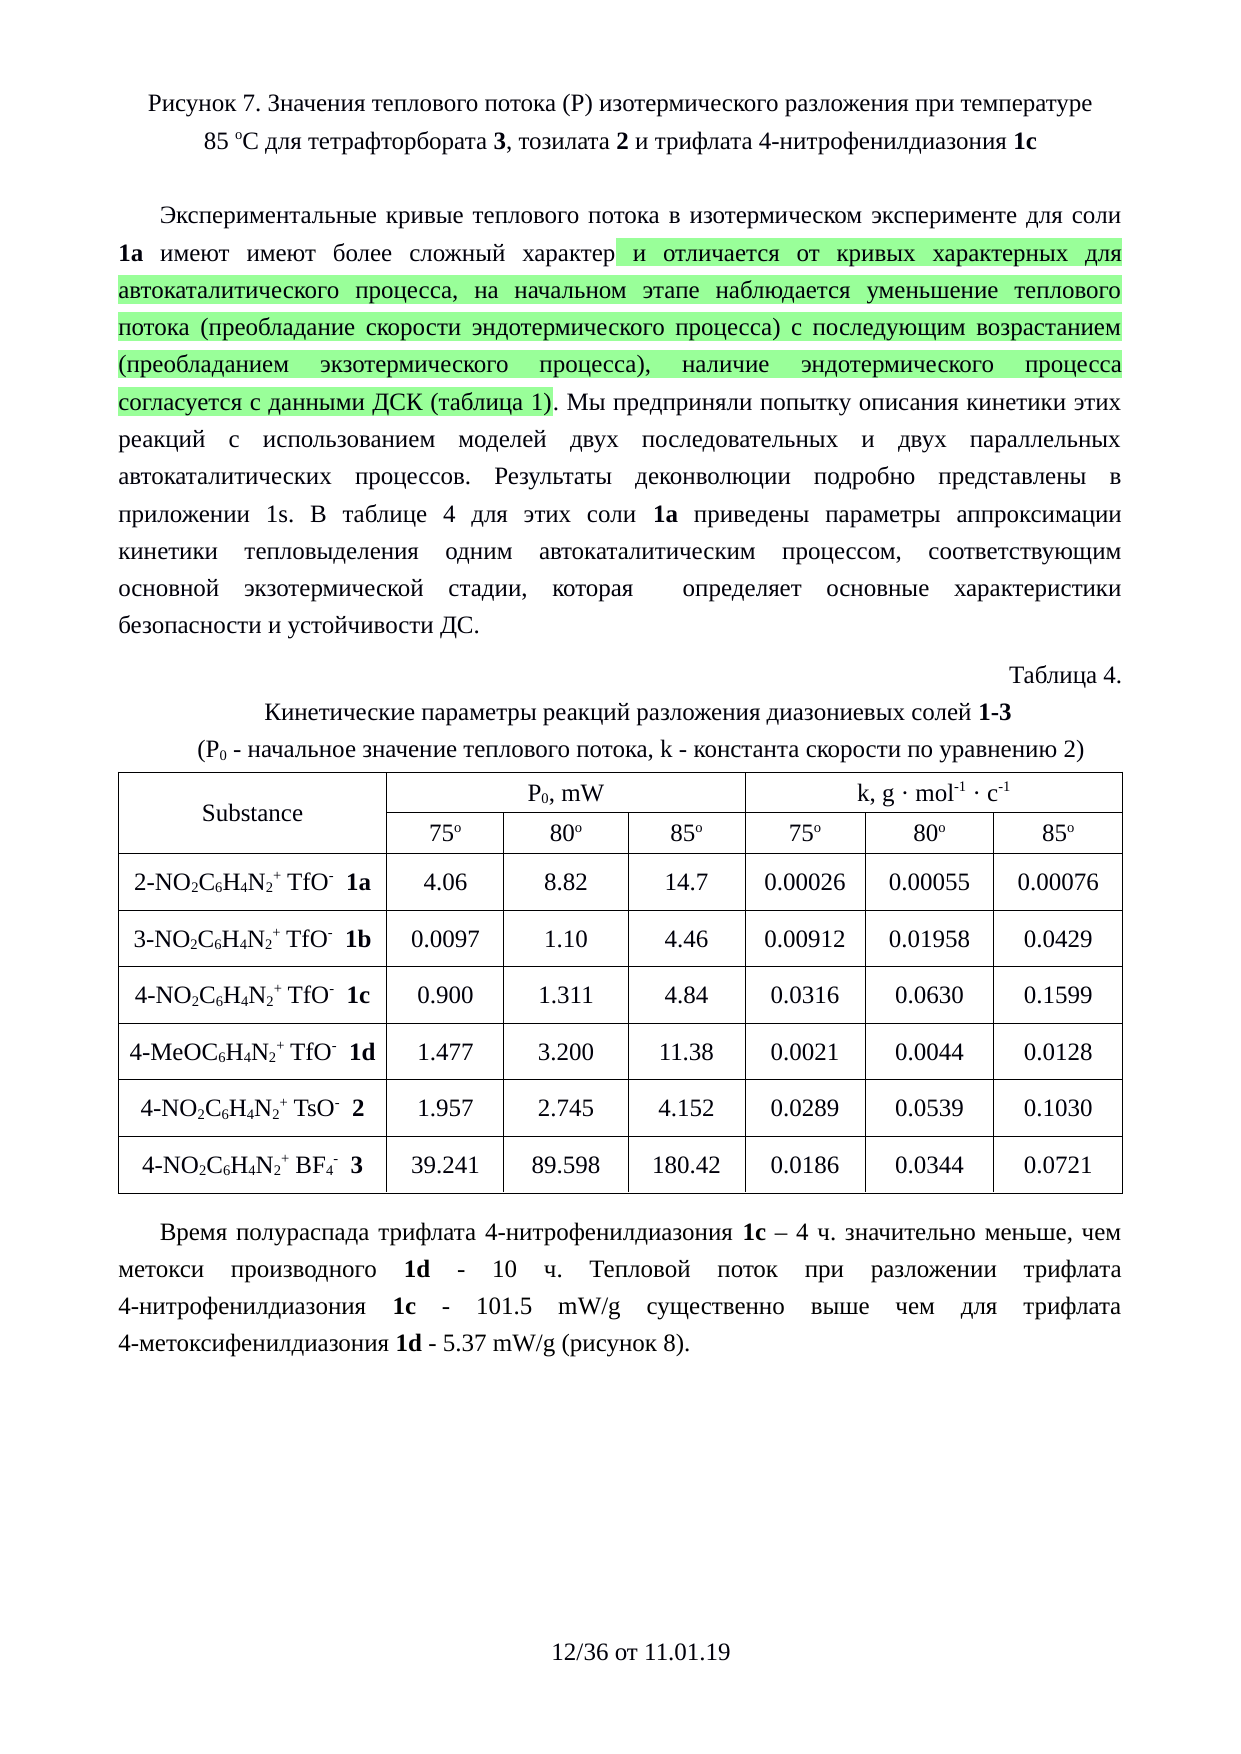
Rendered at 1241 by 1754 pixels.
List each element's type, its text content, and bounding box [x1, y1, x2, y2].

table_header Substance [119, 773, 386, 853]
table_cell 2-NO2С6H4N2+ TfO- 1a [119, 854, 386, 909]
table_cell 0.0128 [994, 1024, 1122, 1079]
table_cell 85o [629, 813, 745, 853]
table_cell 4.152 [629, 1080, 745, 1136]
table_cell 75o [746, 813, 865, 853]
table_cell 1.477 [387, 1024, 503, 1079]
table_cell 89.598 [504, 1137, 628, 1192]
table_cell 0.0097 [387, 911, 503, 966]
table_cell 1.957 [387, 1080, 503, 1136]
table_cell 0.0316 [746, 967, 865, 1023]
text Рисунок 7. Значения теплового потока (P) изотермического разложения при температуре 85 оС для тетрафторбората 3, тозилата 2 и трифлата 4-нитрофенилдиазония 1c [118, 88, 1122, 154]
table_cell 8.82 [504, 854, 628, 909]
table_cell 2.745 [504, 1080, 628, 1136]
table_cell 4.84 [629, 967, 745, 1023]
table_cell 0.01958 [866, 911, 993, 966]
table_cell 0.0429 [994, 911, 1122, 966]
table_cell 1.10 [504, 911, 628, 966]
table_cell 1.311 [504, 967, 628, 1023]
text (P0 - начальное значение теплового потока, k - константа скорости по уравнению 2) [118, 734, 1122, 763]
table_cell 4.06 [387, 854, 503, 909]
table_cell 0.0021 [746, 1024, 865, 1079]
table_cell 39.241 [387, 1137, 503, 1192]
table_cell 180.42 [629, 1137, 745, 1192]
table_cell 85o [994, 813, 1122, 853]
table_cell 0.0539 [866, 1080, 993, 1136]
table_cell 0.00076 [994, 854, 1122, 909]
table_header P0, mW [387, 773, 745, 812]
table_cell 0.0289 [746, 1080, 865, 1136]
table_cell 4-NO2С6H4N2+ BF4- 3 [119, 1137, 386, 1192]
table_cell 0.900 [387, 967, 503, 1023]
table_header k, g · mol-1 · с-1 [746, 773, 1122, 812]
text Время полураспада трифлата 4-нитрофенилдиазония 1c – 4 ч. значительно меньше, чем метокси производного 1d - 10 ч. Тепловой поток при разложении трифлата 4‑нитрофенилдиазония 1c - 101.5 mW/g существенно выше чем для трифлата 4‑метоксифенилдиазония 1d - 5.37 mW/g (рисунок 8). [118, 1217, 1122, 1357]
table_cell 80o [504, 813, 628, 853]
table_cell 4-NO2С6H4N2+ TsO- 2 [119, 1080, 386, 1136]
text Экспериментальные кривые теплового потока в изотермическом эксперименте для соли 1a имеют имеют более сложный характер и отличается от кривых характерных для автокаталитического процесса, на начальном этапе наблюдается уменьшение теплового потока (преобладание скорости эндотермического процесса) с последующим возрастанием (преобладанием экзотермического процесса), наличие эндотермического процесса согласуется с данными ДСК (таблица 1). Мы предприняли попытку описания кинетики этих реакций с использованием моделей двух последовательных и двух параллельных автокаталитических процессов. Результаты деконволюции подробно представлены в приложении 1s. В таблице 4 для этих соли 1a приведены параметры аппроксимации кинетики тепловыделения одним автокаталитическим процессом, соответствующим основной экзотермической стадии, которая определяет основные характеристики безопасности и устойчивости ДС. [118, 200, 1122, 639]
text Таблица 4. [118, 660, 1122, 688]
table_cell 80o [866, 813, 993, 853]
table_cell 3-NO2С6H4N2+ TfO- 1b [119, 911, 386, 966]
table_cell 4.46 [629, 911, 745, 966]
table_cell 0.0721 [994, 1137, 1122, 1192]
table_cell 4-MeOС6H4N2+ TfO- 1d [119, 1024, 386, 1079]
table_cell 0.0344 [866, 1137, 993, 1192]
table_cell 0.1599 [994, 967, 1122, 1023]
table_cell 0.0044 [866, 1024, 993, 1079]
table_cell 0.00912 [746, 911, 865, 966]
table_cell 0.00026 [746, 854, 865, 909]
table_cell 0.1030 [994, 1080, 1122, 1136]
text Кинетические параметры реакций разложения диазониевых солей 1-3 [118, 697, 1122, 726]
table_cell 0.0186 [746, 1137, 865, 1192]
table_cell 4-NO2С6H4N2+ TfO- 1c [119, 967, 386, 1023]
table_cell 75o [387, 813, 503, 853]
table_cell 0.00055 [866, 854, 993, 909]
table_cell 14.7 [629, 854, 745, 909]
table_cell 11.38 [629, 1024, 745, 1079]
table_cell 0.0630 [866, 967, 993, 1023]
table_cell 3.200 [504, 1024, 628, 1079]
